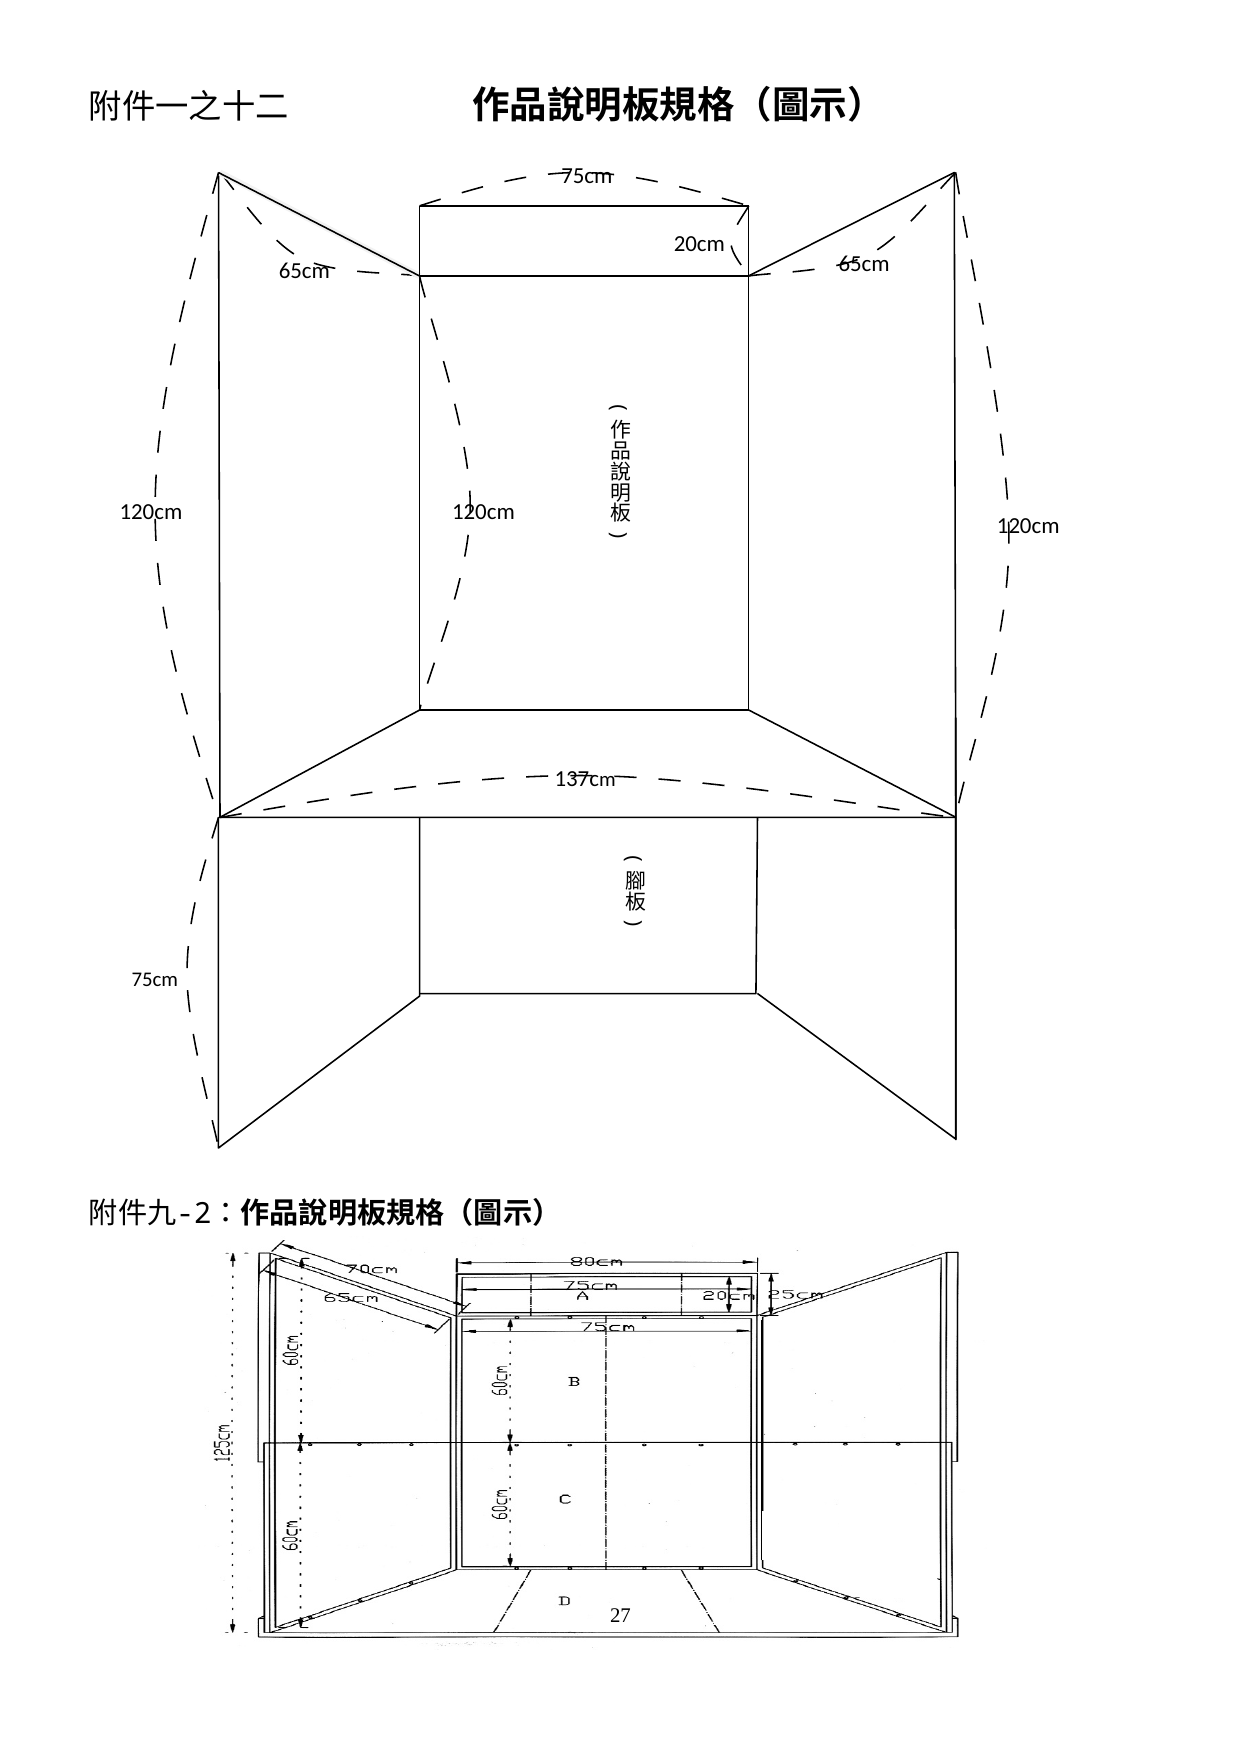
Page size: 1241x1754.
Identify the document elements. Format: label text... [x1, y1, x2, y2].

text 附件一之十二 作品說明板規格（圖示） [89, 75, 1152, 129]
text 附件九-2：作品說明板規格（圖示） [89, 1190, 1152, 1232]
